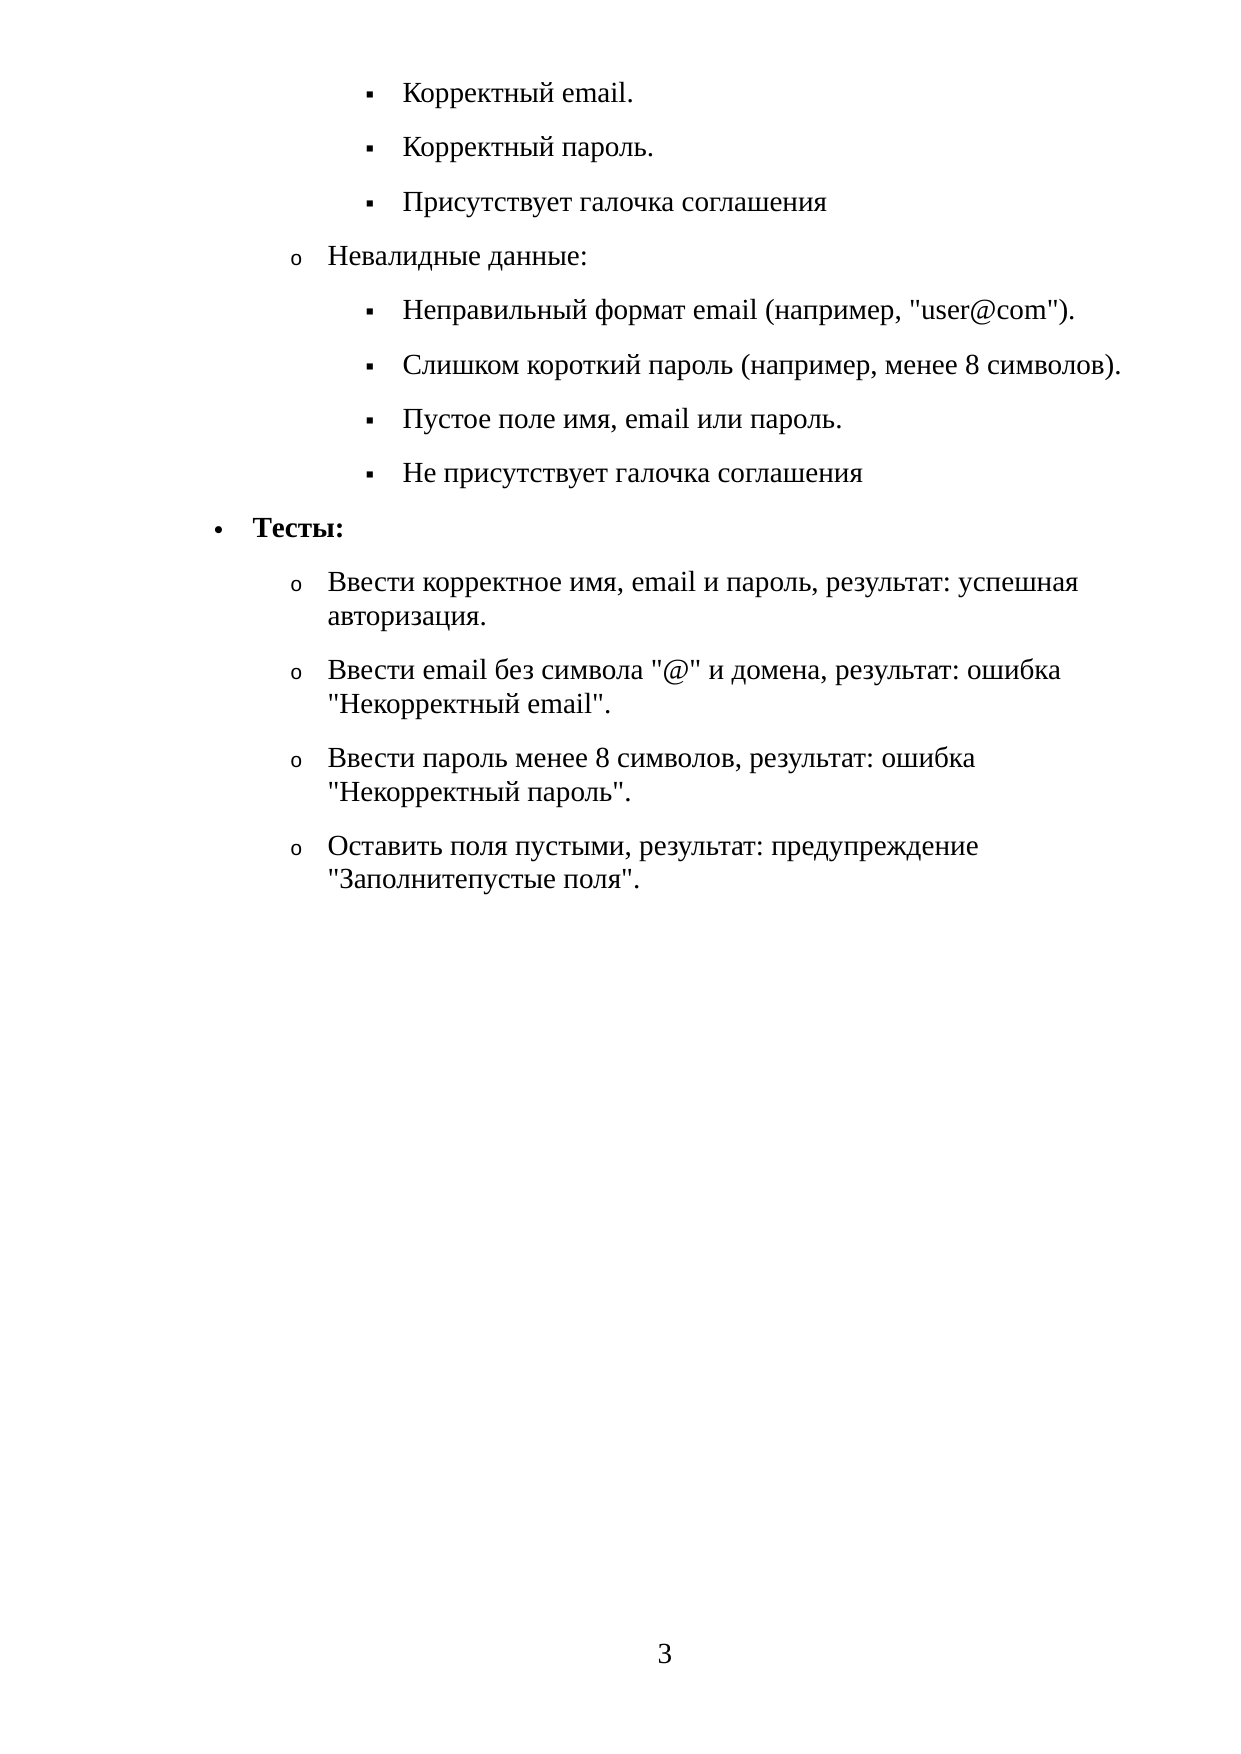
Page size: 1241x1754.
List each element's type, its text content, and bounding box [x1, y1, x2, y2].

list Ввести email без символа "@" и домена, результат: ошибка "Некорректный email". [290, 652, 1152, 719]
list Невалидные данные: [290, 238, 1152, 272]
list Неправильный формат email (например, "user@com"). [365, 292, 1152, 326]
list Присутствует галочка соглашения [365, 184, 1152, 217]
list Пустое поле имя, email или пароль. [365, 401, 1152, 435]
list Корректный email. [365, 75, 1152, 108]
list Ввести корректное имя, email и пароль, результат: успешная авторизация. [290, 564, 1152, 631]
list Не присутствует галочка соглашения [365, 456, 1152, 489]
list Ввести пароль менее 8 символов, результат: ошибка "Некорректный пароль". [290, 740, 1152, 807]
list Оставить поля пустыми, результат: предупреждение "Заполнитепустые поля". [290, 828, 1152, 895]
list Тесты: [215, 510, 1152, 543]
list Слишком короткий пароль (например, менее 8 символов). [365, 347, 1152, 380]
list Корректный пароль. [365, 129, 1152, 163]
